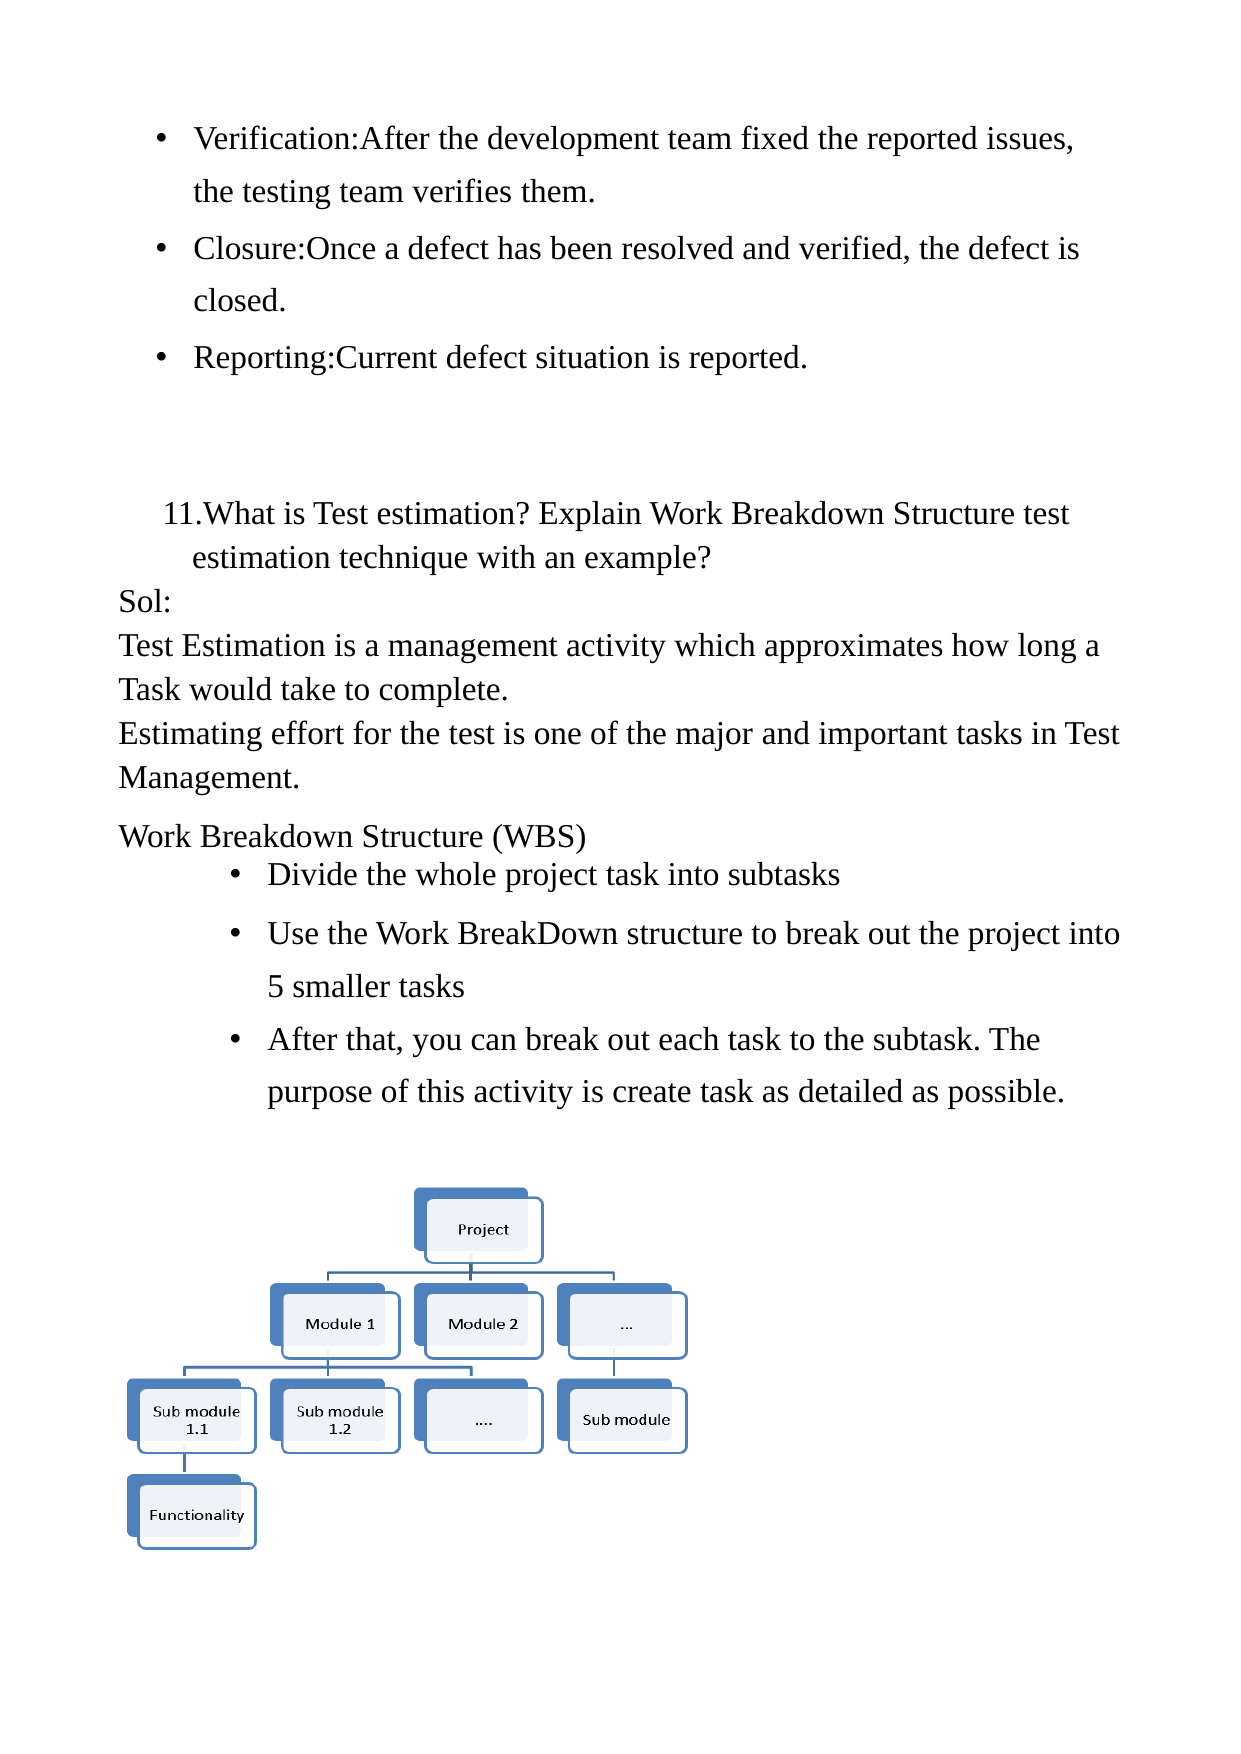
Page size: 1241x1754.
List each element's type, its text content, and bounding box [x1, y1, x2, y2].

list Divide the whole project task into subtasks [229, 854, 1122, 893]
text Sol: [118, 581, 1122, 620]
list Use the Work BreakDown structure to break out the project into 5 smaller tasks [229, 913, 1122, 1004]
text Estimating effort for the test is one of the major and important tasks in Test Management. [118, 713, 1122, 796]
text Test Estimation is a management activity which approximates how long a Task would take to complete. [118, 625, 1122, 708]
list What is Test estimation? Explain Work Breakdown Structure test estimation technique with an example? [162, 493, 1122, 576]
list Verification:After the development team fixed the reported issues, the testing team verifies them. [156, 118, 1122, 209]
list Reporting:Current defect situation is reported. [156, 338, 1122, 376]
picture [118, 1183, 689, 1561]
list Closure:Once a defect has been resolved and verified, the defect is closed. [156, 228, 1122, 319]
text Work Breakdown Structure (WBS) [118, 816, 1122, 854]
list After that, you can break out each task to the subtask. The purpose of this activity is create task as detailed as possible. [229, 1019, 1122, 1110]
